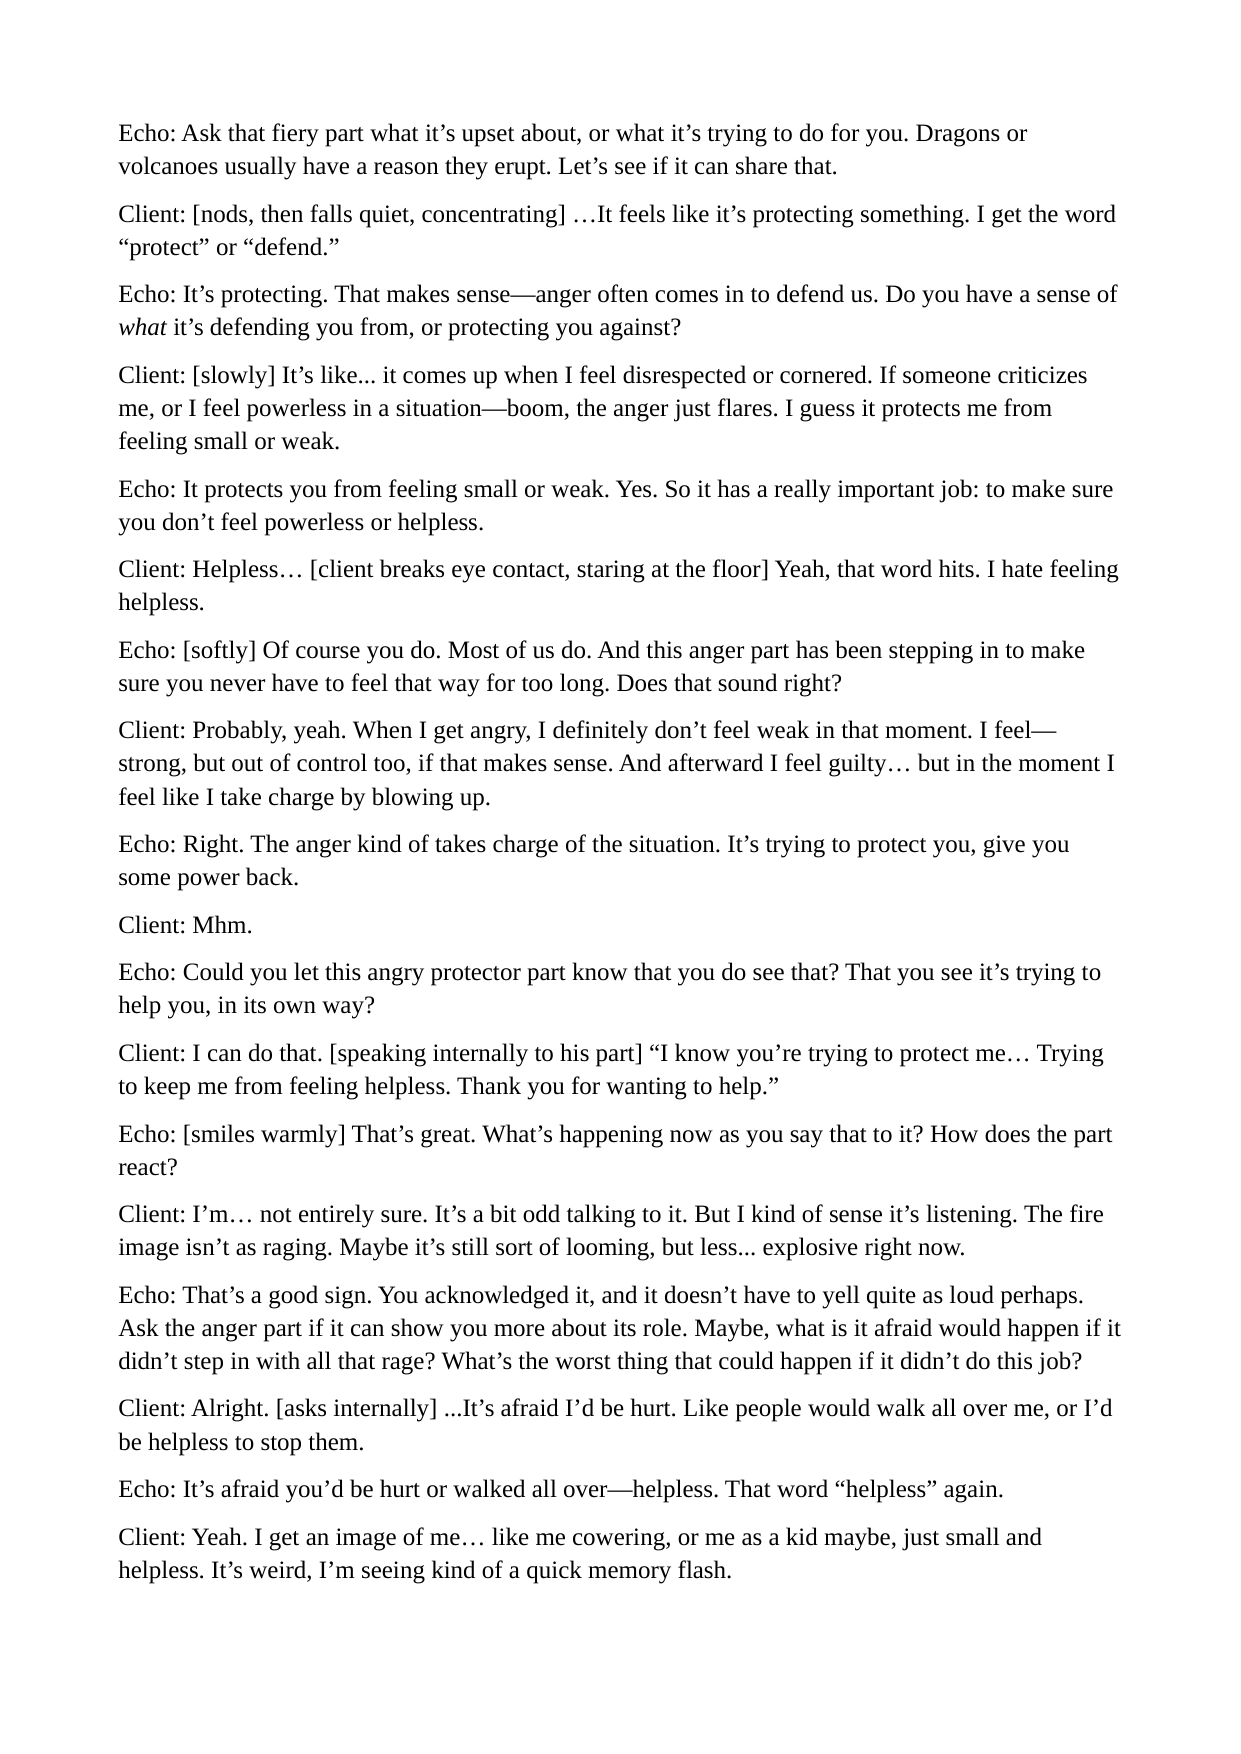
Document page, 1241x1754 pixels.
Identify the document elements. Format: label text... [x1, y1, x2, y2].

text Client: [slowly] It’s like... it comes up when I feel disrespected or cornered. If someone criticizes me, or I feel powerless in a situation—boom, the anger just flares. I guess it protects me from feeling small or weak. [118, 360, 1122, 455]
text Echo: Could you let this angry protector part know that you do see that? That you see it’s trying to help you, in its own way? [118, 957, 1122, 1019]
text Client: Helpless… [client breaks eye contact, staring at the floor] Yeah, that word hits. I hate feeling helpless. [118, 554, 1122, 616]
text Echo: It protects you from feeling small or weak. Yes. So it has a really important job: to make sure you don’t feel powerless or helpless. [118, 474, 1122, 535]
text Echo: Right. The anger kind of takes charge of the situation. It’s trying to protect you, give you some power back. [118, 829, 1122, 891]
text Echo: [softly] Of course you do. Most of us do. And this anger part has been stepping in to make sure you never have to feel that way for too long. Does that sound right? [118, 635, 1122, 697]
text Client: Probably, yeah. When I get angry, I definitely don’t feel weak in that moment. I feel—strong, but out of control too, if that makes sense. And afterward I feel guilty… but in the moment I feel like I take charge by blowing up. [118, 716, 1122, 810]
text Echo: It’s afraid you’d be hurt or walked all over—helpless. That word “helpless” again. [118, 1474, 1122, 1503]
text Client: Alright. [asks internally] ...It’s afraid I’d be hurt. Like people would walk all over me, or I’d be helpless to stop them. [118, 1393, 1122, 1455]
text Client: Mhm. [118, 910, 1122, 938]
text Client: Yeah. I get an image of me… like me cowering, or me as a kid maybe, just small and helpless. It’s weird, I’m seeing kind of a quick memory flash. [118, 1522, 1122, 1583]
text Echo: It’s protecting. That makes sense—anger often comes in to defend us. Do you have a sense of what it’s defending you from, or protecting you against? [118, 279, 1122, 341]
text Client: I’m… not entirely sure. It’s a bit odd talking to it. But I kind of sense it’s listening. The fire image isn’t as raging. Maybe it’s still sort of looming, but less... explosive right now. [118, 1199, 1122, 1261]
text Client: I can do that. [speaking internally to his part] “I know you’re trying to protect me… Trying to keep me from feeling helpless. Thank you for wanting to help.” [118, 1038, 1122, 1100]
text Echo: That’s a good sign. You acknowledged it, and it doesn’t have to yell quite as loud perhaps. Ask the anger part if it can show you more about its role. Maybe, what is it afraid would happen if it didn’t step in with all that rage? What’s the worst thing that could happen if it didn’t do this job? [118, 1280, 1122, 1375]
text Echo: [smiles warmly] That’s great. What’s happening now as you say that to it? How does the part react? [118, 1119, 1122, 1180]
text Echo: Ask that fiery part what it’s upset about, or what it’s trying to do for you. Dragons or volcanoes usually have a reason they erupt. Let’s see if it can share that. [118, 118, 1122, 180]
text Client: [nods, then falls quiet, concentrating] …It feels like it’s protecting something. I get the word “protect” or “defend.” [118, 199, 1122, 261]
